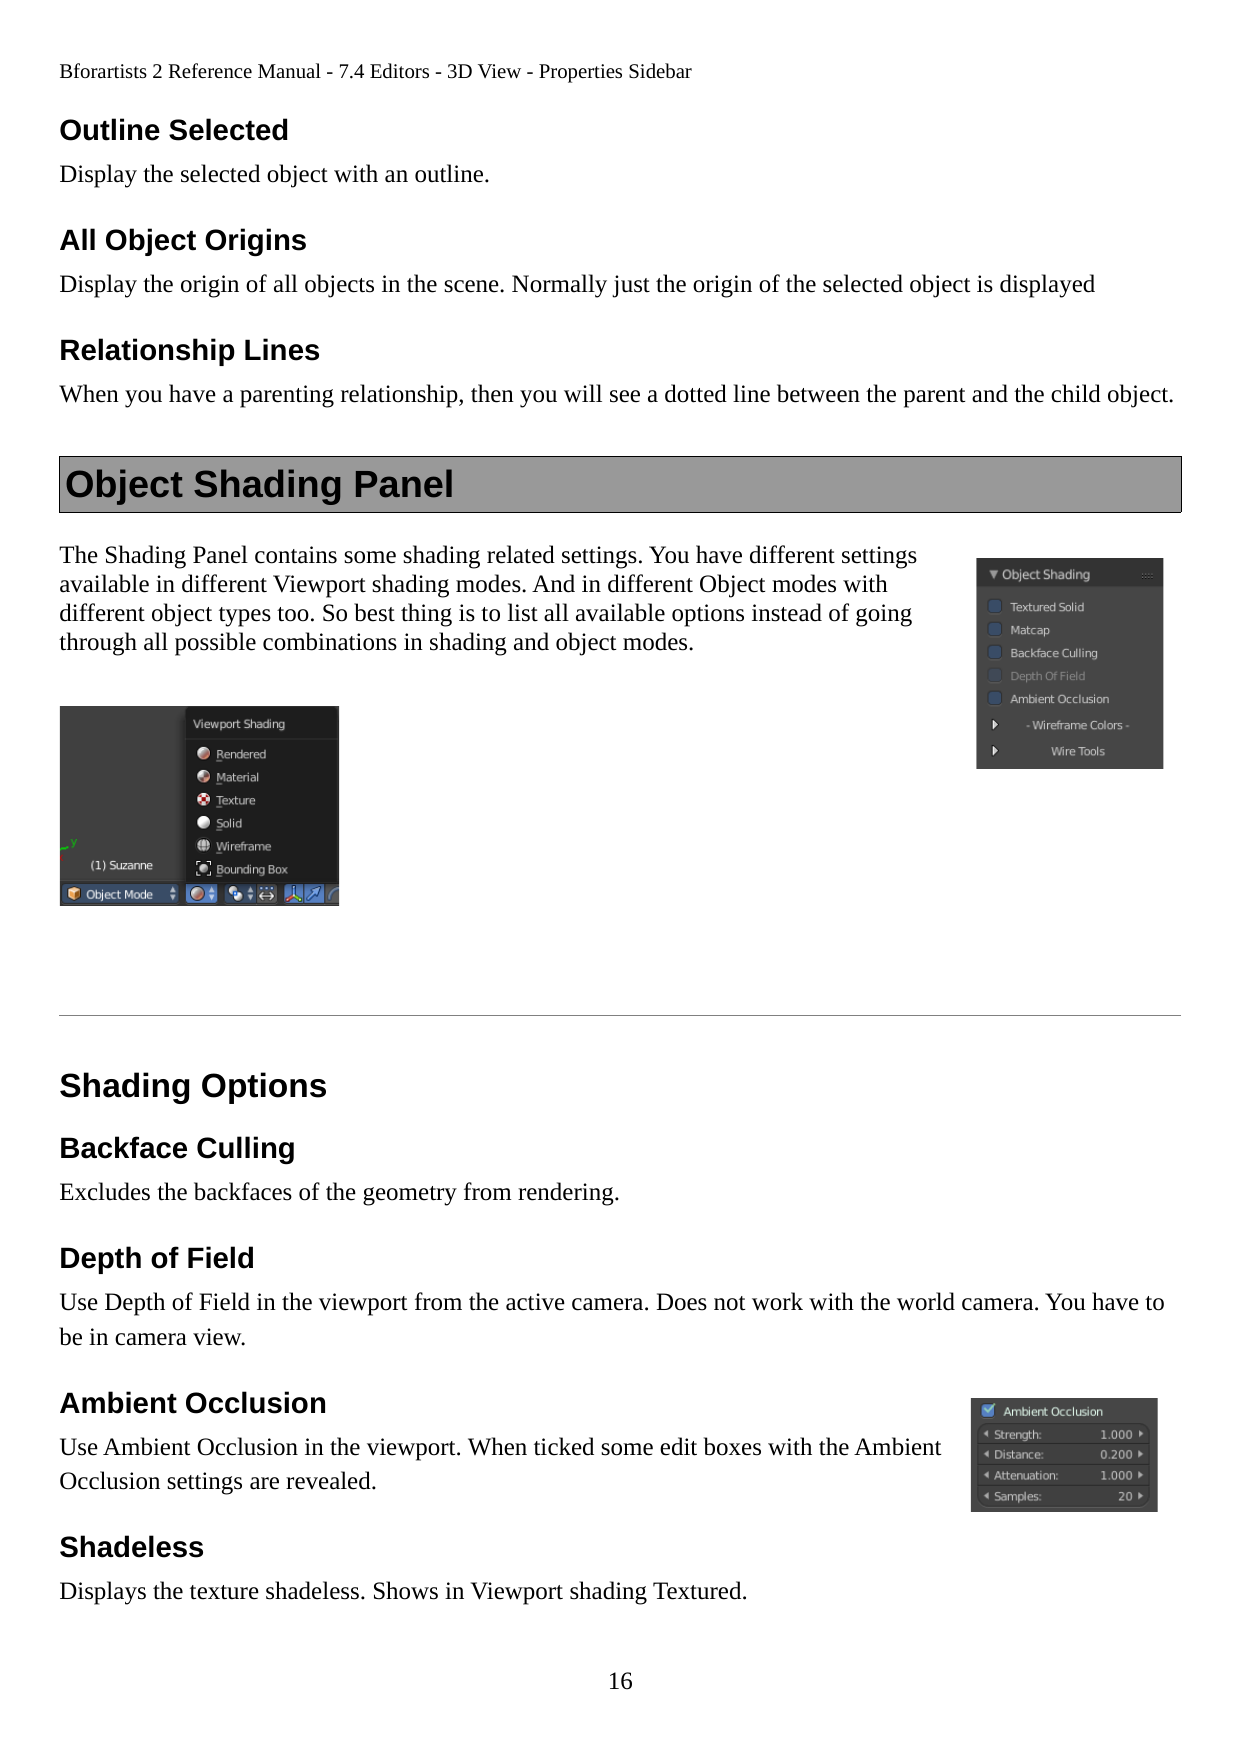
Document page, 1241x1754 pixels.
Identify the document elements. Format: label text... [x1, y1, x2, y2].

subtitle Depth of Field [59, 1241, 1181, 1275]
text Use Ambient Occlusion in the viewport. When ticked some edit boxes with the Ambient Occlusion settings are revealed. [59, 1432, 970, 1495]
text When you have a parenting relationship, then you will see a dotted line between the parent and the child object. [59, 379, 1181, 407]
subtitle Relationship Lines [59, 332, 1181, 366]
subtitle Outline Selected [59, 113, 1181, 146]
picture [59, 706, 340, 906]
text Use Depth of Field in the viewport from the active camera. Does not work with the world camera. You have to be in camera view. [59, 1287, 1181, 1351]
subtitle Ambient Occlusion [59, 1386, 1181, 1419]
text Excludes the backfaces of the geometry from rendering. [59, 1177, 1181, 1206]
picture [970, 1398, 1158, 1512]
table_header Object Shading Panel [60, 457, 1181, 512]
text The Shading Panel contains some shading related settings. You have different settings available in different Viewport shading modes. And in different Object modes with different object types too. So best thing is to list all available options instead of going through all possible combinations in shading and object modes. [59, 541, 1181, 656]
subtitle All Object Origins [59, 222, 1181, 256]
text Displays the texture shadeless. Shows in Viewport shading Textured. [59, 1576, 1181, 1605]
subtitle Shadeless [59, 1530, 1181, 1564]
subtitle Shading Options [59, 1066, 1181, 1104]
picture [976, 558, 1164, 769]
text Display the origin of all objects in the scene. Normally just the origin of the selected object is displayed [59, 269, 1181, 297]
text Display the selected object with an outline. [59, 159, 1181, 188]
subtitle Backface Culling [59, 1131, 1181, 1165]
